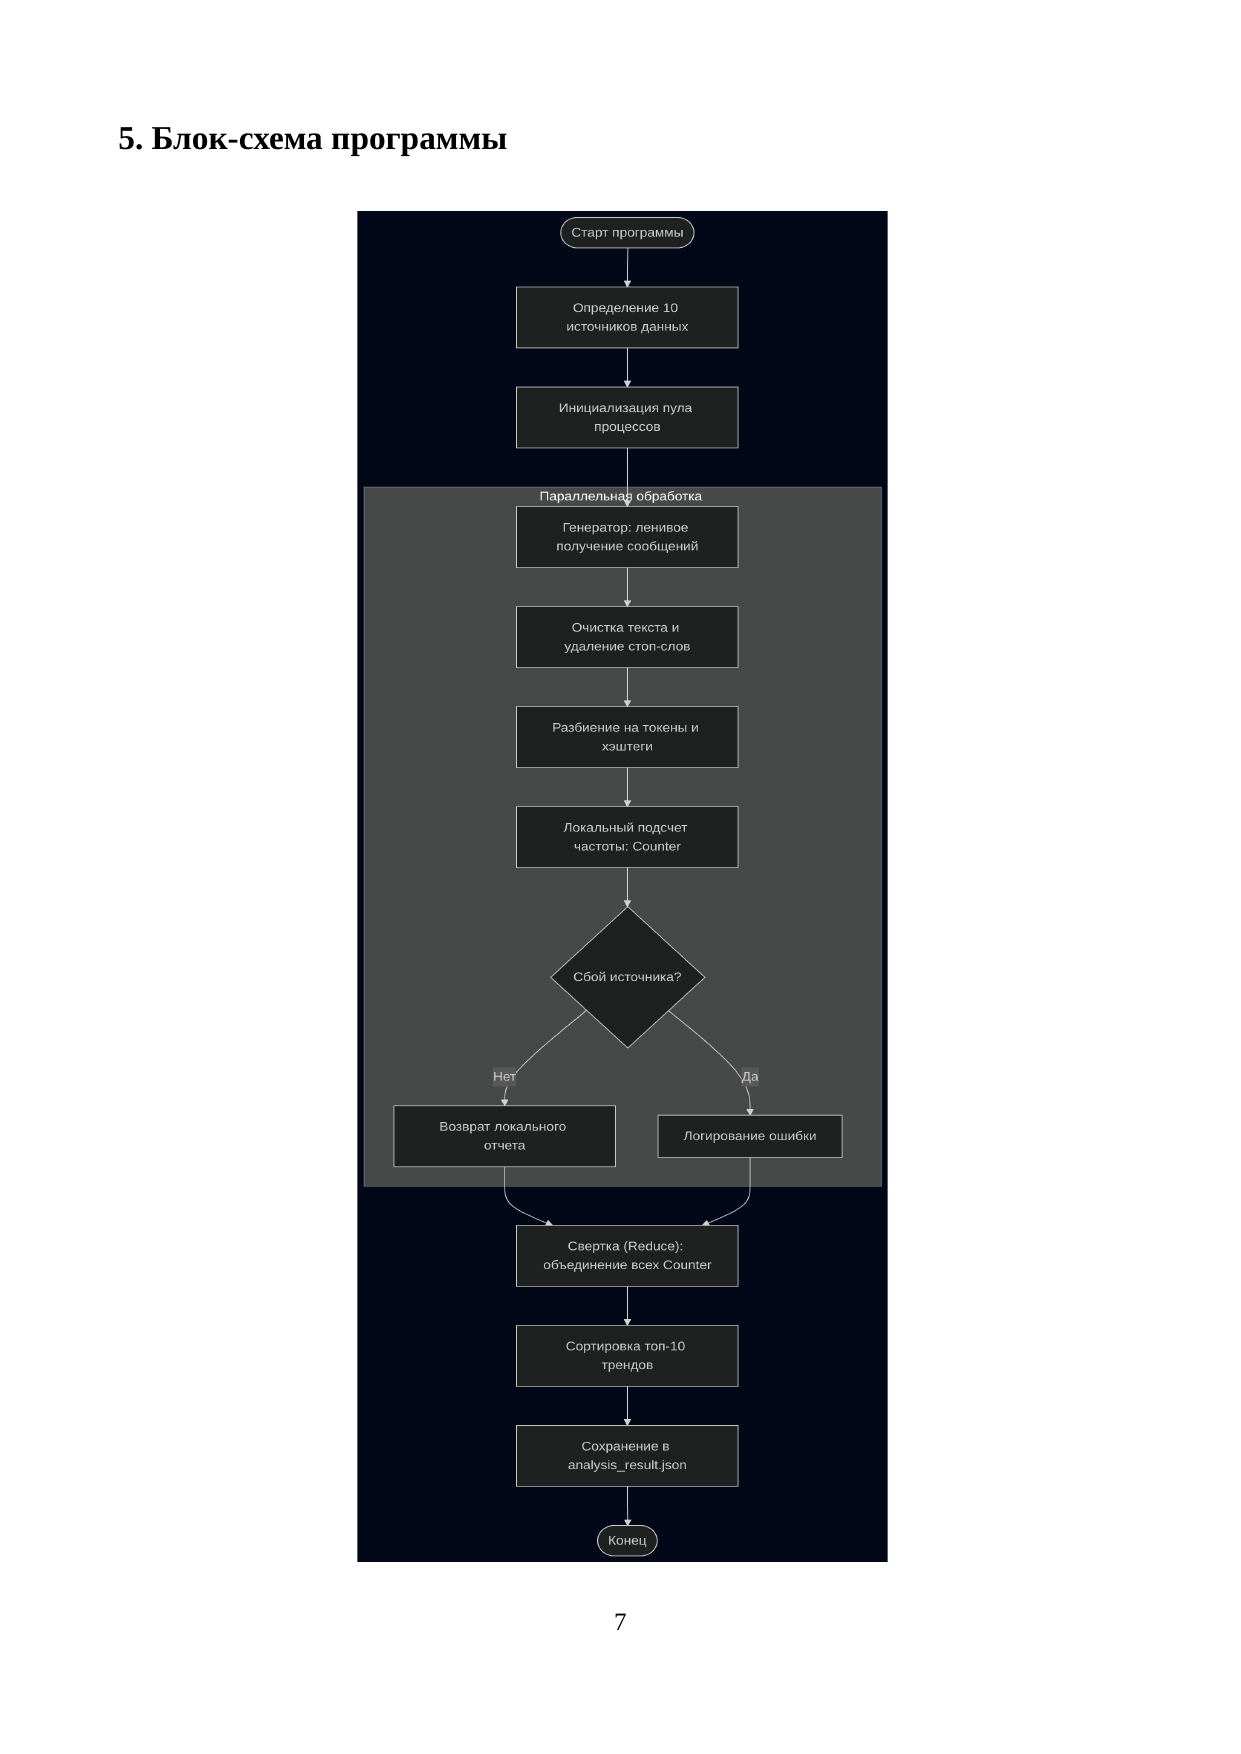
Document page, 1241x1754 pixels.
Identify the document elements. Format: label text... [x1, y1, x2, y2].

picture [357, 211, 888, 1562]
subtitle 5. Блок-схема программы [118, 118, 1122, 156]
